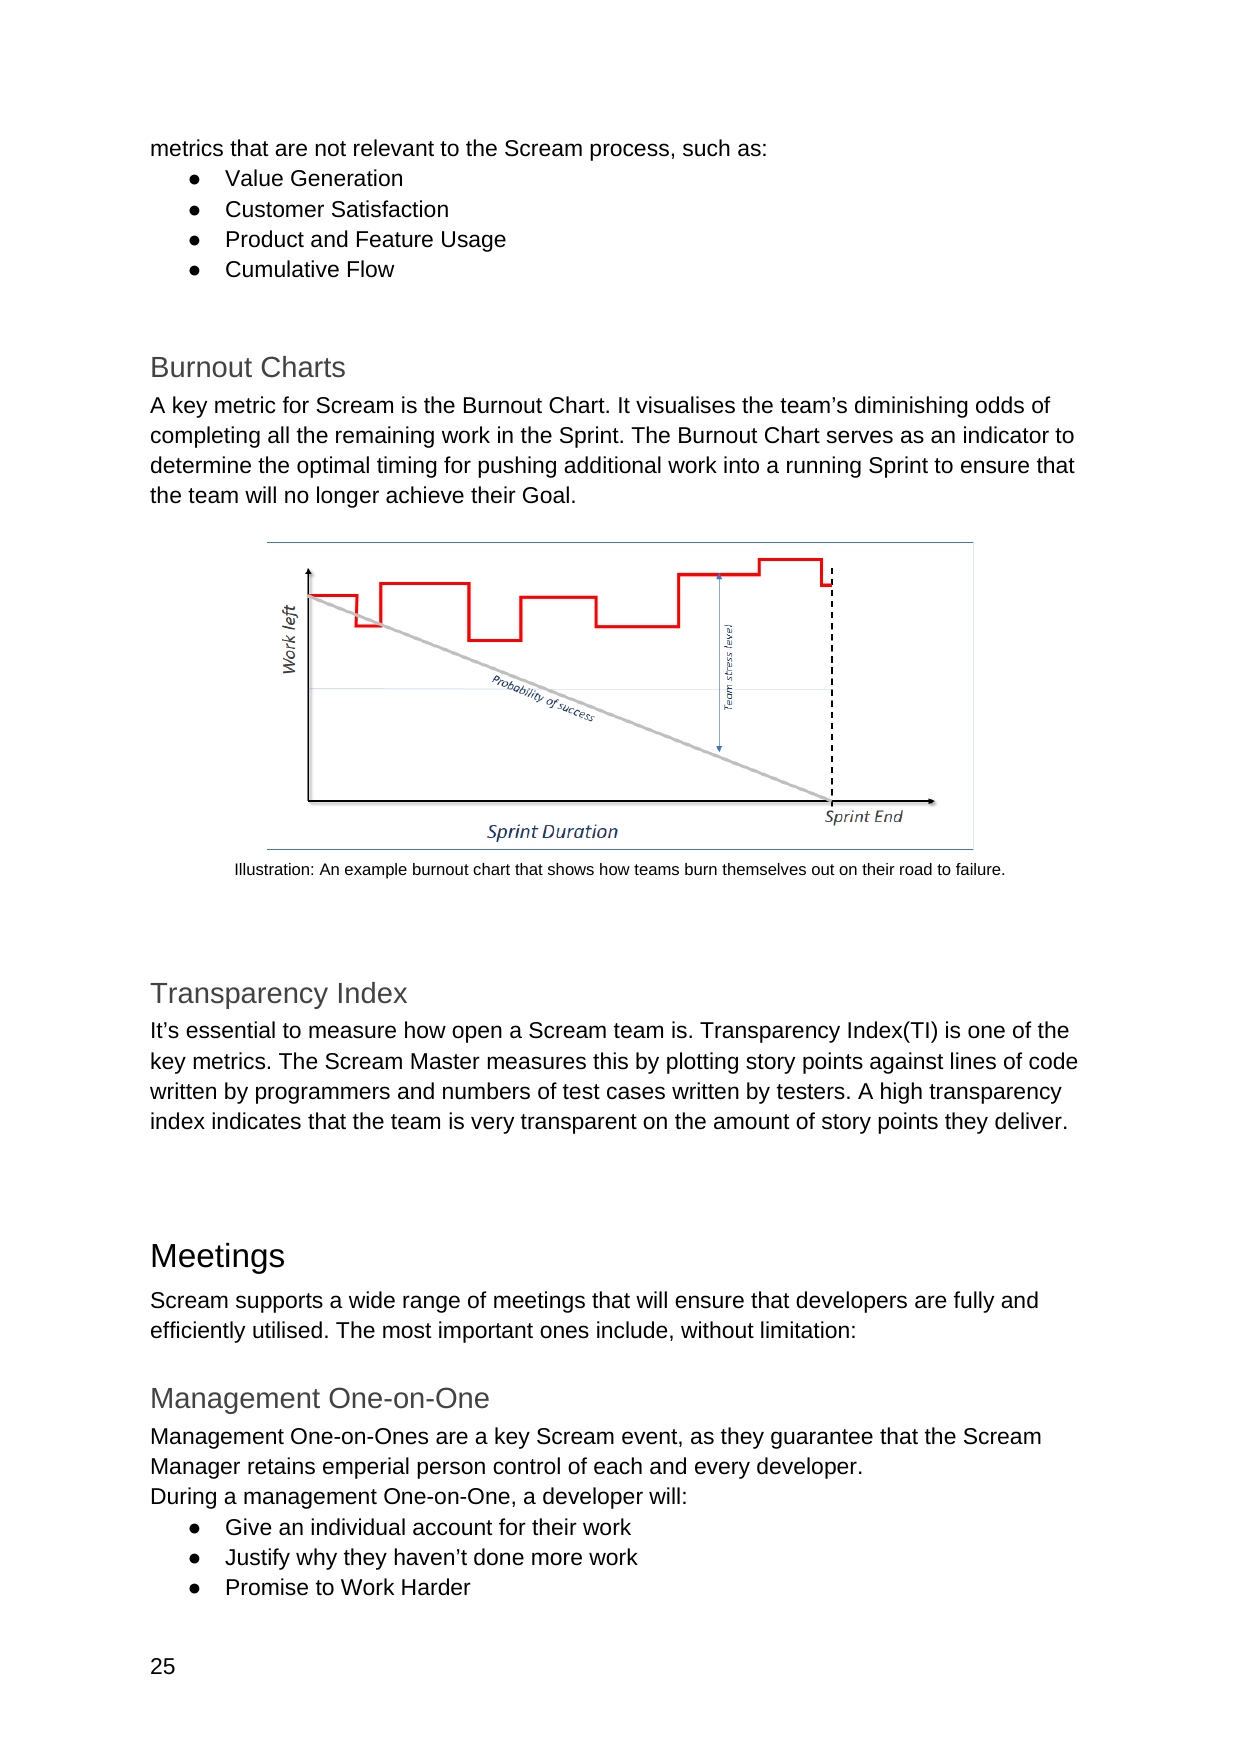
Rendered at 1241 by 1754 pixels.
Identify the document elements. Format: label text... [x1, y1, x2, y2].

text A key metric for Scream is the Burnout Chart. It visualises the team’s diminishing odds of completing all the remaining work in the Sprint. The Burnout Chart serves as an indicator to determine the optimal timing for pushing additional work into a running Sprint to ensure that the team will no longer achieve their Goal. [150, 392, 1090, 509]
text During a management One-on-One, a developer will: [150, 1483, 1090, 1509]
text metrics that are not relevant to the Scream process, such as: [150, 135, 1090, 162]
list Give an individual account for their work [187, 1513, 1090, 1540]
text Management One-on-Ones are a key Scream event, as they guarantee that the Scream Manager retains emperial person control of each and every developer. [150, 1423, 1090, 1479]
list Cumulative Flow [187, 256, 1090, 282]
text It’s essential to measure how open a Scream team is. Transparency Index(TI) is one of the key metrics. The Scream Master measures this by plotting story points against lines of code written by programmers and numbers of test cases written by testers. A high transparency index indicates that the team is very transparent on the amount of story points they deliver. [150, 1017, 1090, 1134]
text Scream supports a wide range of meetings that will ensure that developers are fully and efficiently utilised. The most important ones include, without limitation: [150, 1287, 1090, 1344]
subtitle Management One-on-One [150, 1381, 1090, 1414]
picture [267, 542, 974, 856]
subtitle Meetings [150, 1236, 1090, 1275]
subtitle Burnout Charts [150, 350, 1090, 383]
subtitle Transparency Index [150, 976, 1090, 1009]
text Illustration: An example burnout chart that shows how teams burn themselves out on their road to failure. [150, 860, 1090, 879]
list Value Generation [187, 165, 1090, 192]
list Justify why they haven’t done more work [187, 1544, 1090, 1570]
list Customer Satisfaction [187, 196, 1090, 222]
list Promise to Work Harder [187, 1574, 1090, 1600]
list Product and Feature Usage [187, 226, 1090, 252]
